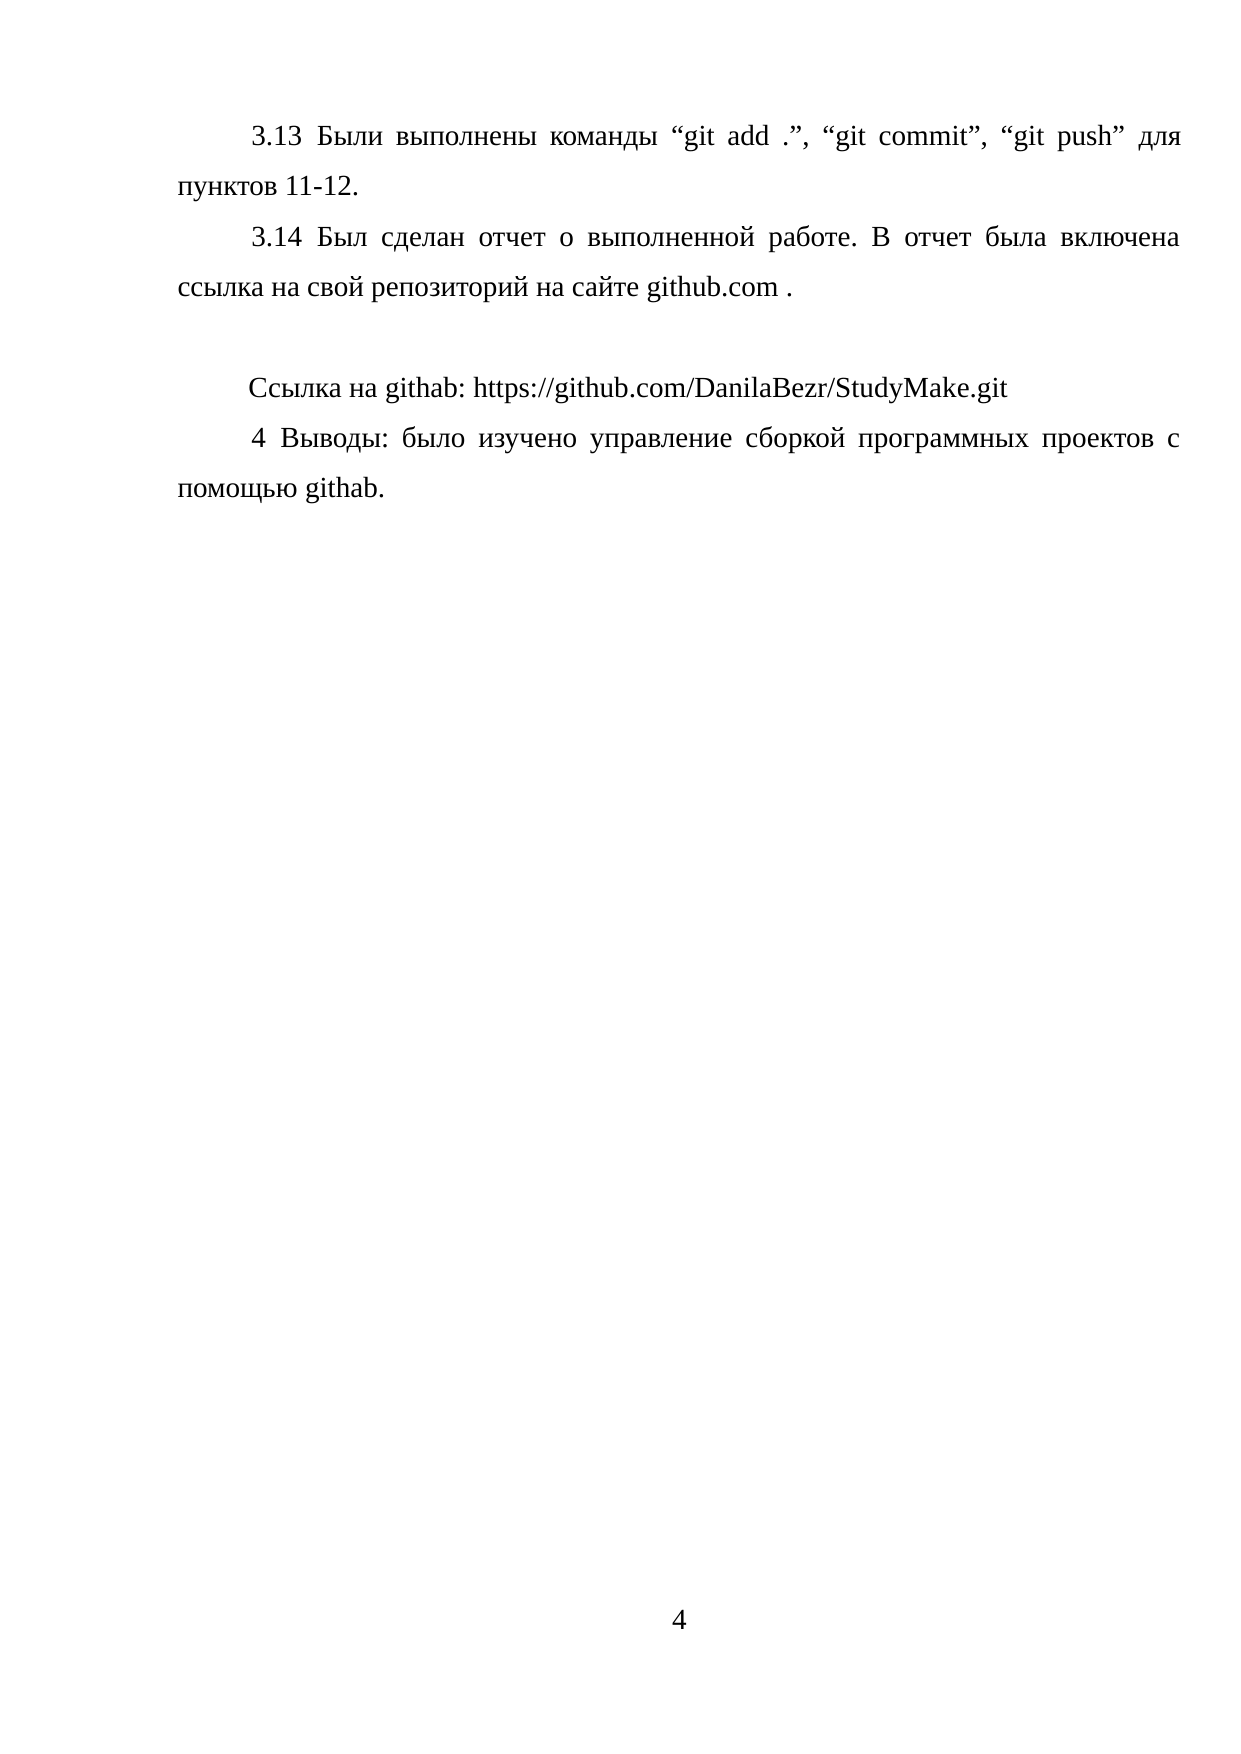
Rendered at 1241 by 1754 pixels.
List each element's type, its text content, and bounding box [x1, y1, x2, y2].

list Выводы: было изучено управление сборкой программных проектов с помощью githab. [177, 420, 1181, 504]
list Ссылка на githab: https://github.com/DanilaBezr/StudyMake.git [248, 370, 1181, 403]
list Были выполнены команды “git add .”, “git commit”, “git push” для пунктов 11-12. [177, 118, 1181, 202]
list Был сделан отчет о выполненной работе. В отчет была включена ссылка на свой репозиторий на сайте github.com . [177, 219, 1181, 303]
